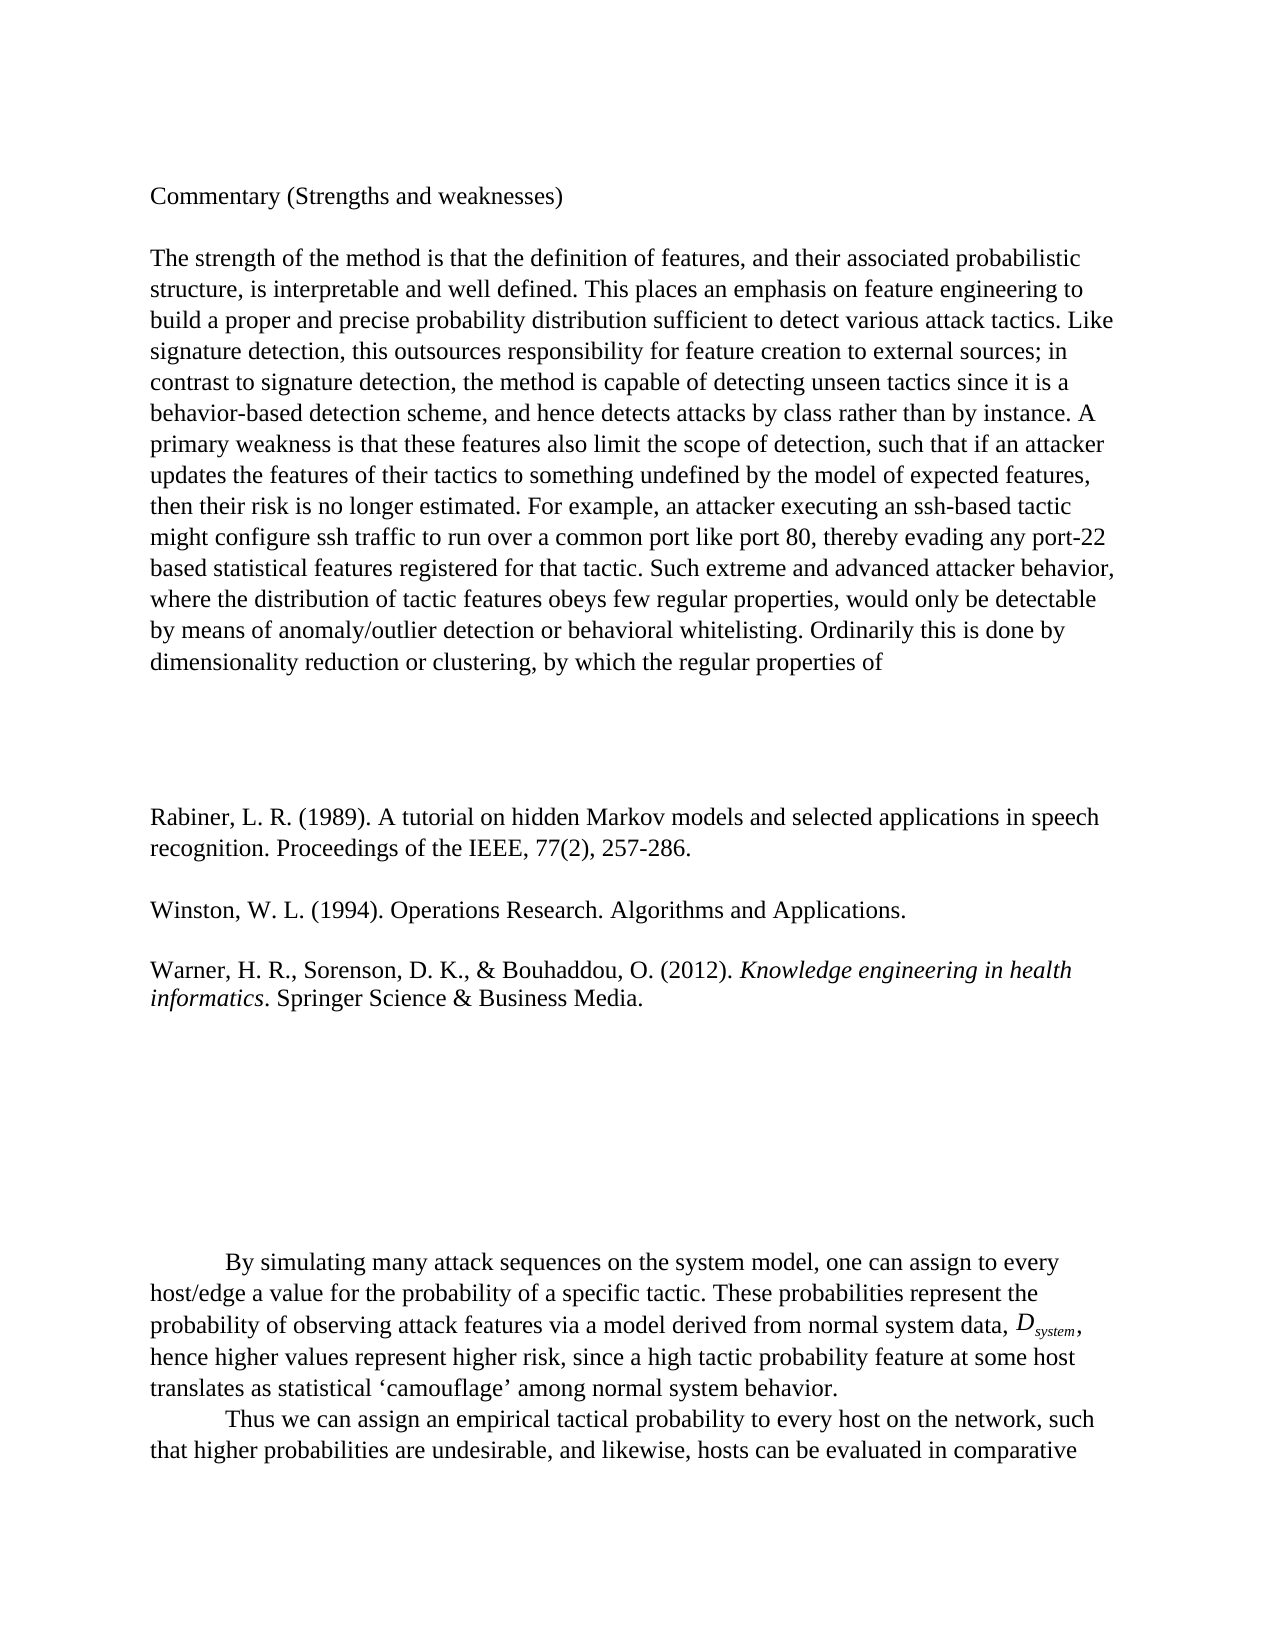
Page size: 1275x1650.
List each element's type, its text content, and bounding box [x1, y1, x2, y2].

text Rabiner, L. R. (1989). A tutorial on hidden Markov models and selected applications in speech recognition. Proceedings of the IEEE, 77(2), 257-286. [150, 802, 1125, 862]
text Warner, H. R., Sorenson, D. K., & Bouhaddou, O. (2012). Knowledge engineering in health informatics. Springer Science & Business Media. [150, 955, 1125, 1012]
text Commentary (Strengths and weaknesses) [150, 181, 1125, 210]
text Winston, W. L. (1994). Operations Research. Algorithms and Applications. [150, 895, 1125, 924]
text Thus we can assign an empirical tactical probability to every host on the network, such that higher probabilities are undesirable, and likewise, hosts can be evaluated in comparative [150, 1404, 1125, 1464]
text By simulating many attack sequences on the system model, one can assign to every host/edge a value for the probability of a specific tactic. These probabilities represent the probability of observing attack features via a model derived from normal system data, , hence higher values represent higher risk, since a high tactic probability feature at some host translates as statistical ‘camouflage’ among normal system behavior. [150, 1247, 1125, 1402]
text The strength of the method is that the definition of features, and their associated probabilistic structure, is interpretable and well defined. This places an emphasis on feature engineering to build a proper and precise probability distribution sufficient to detect various attack tactics. Like signature detection, this outsources responsibility for feature creation to external sources; in contrast to signature detection, the method is capable of detecting unseen tactics since it is a behavior-based detection scheme, and hence detects attacks by class rather than by instance. A primary weakness is that these features also limit the scope of detection, such that if an attacker updates the features of their tactics to something undefined by the model of expected features, then their risk is no longer estimated. For example, an attacker executing an ssh-based tactic might configure ssh traffic to run over a common port like port 80, thereby evading any port-22 based statistical features registered for that tactic. Such extreme and advanced attacker behavior, where the distribution of tactic features obeys few regular properties, would only be detectable by means of anomaly/outlier detection or behavioral whitelisting. Ordinarily this is done by dimensionality reduction or clustering, by which the regular properties of [150, 243, 1125, 675]
